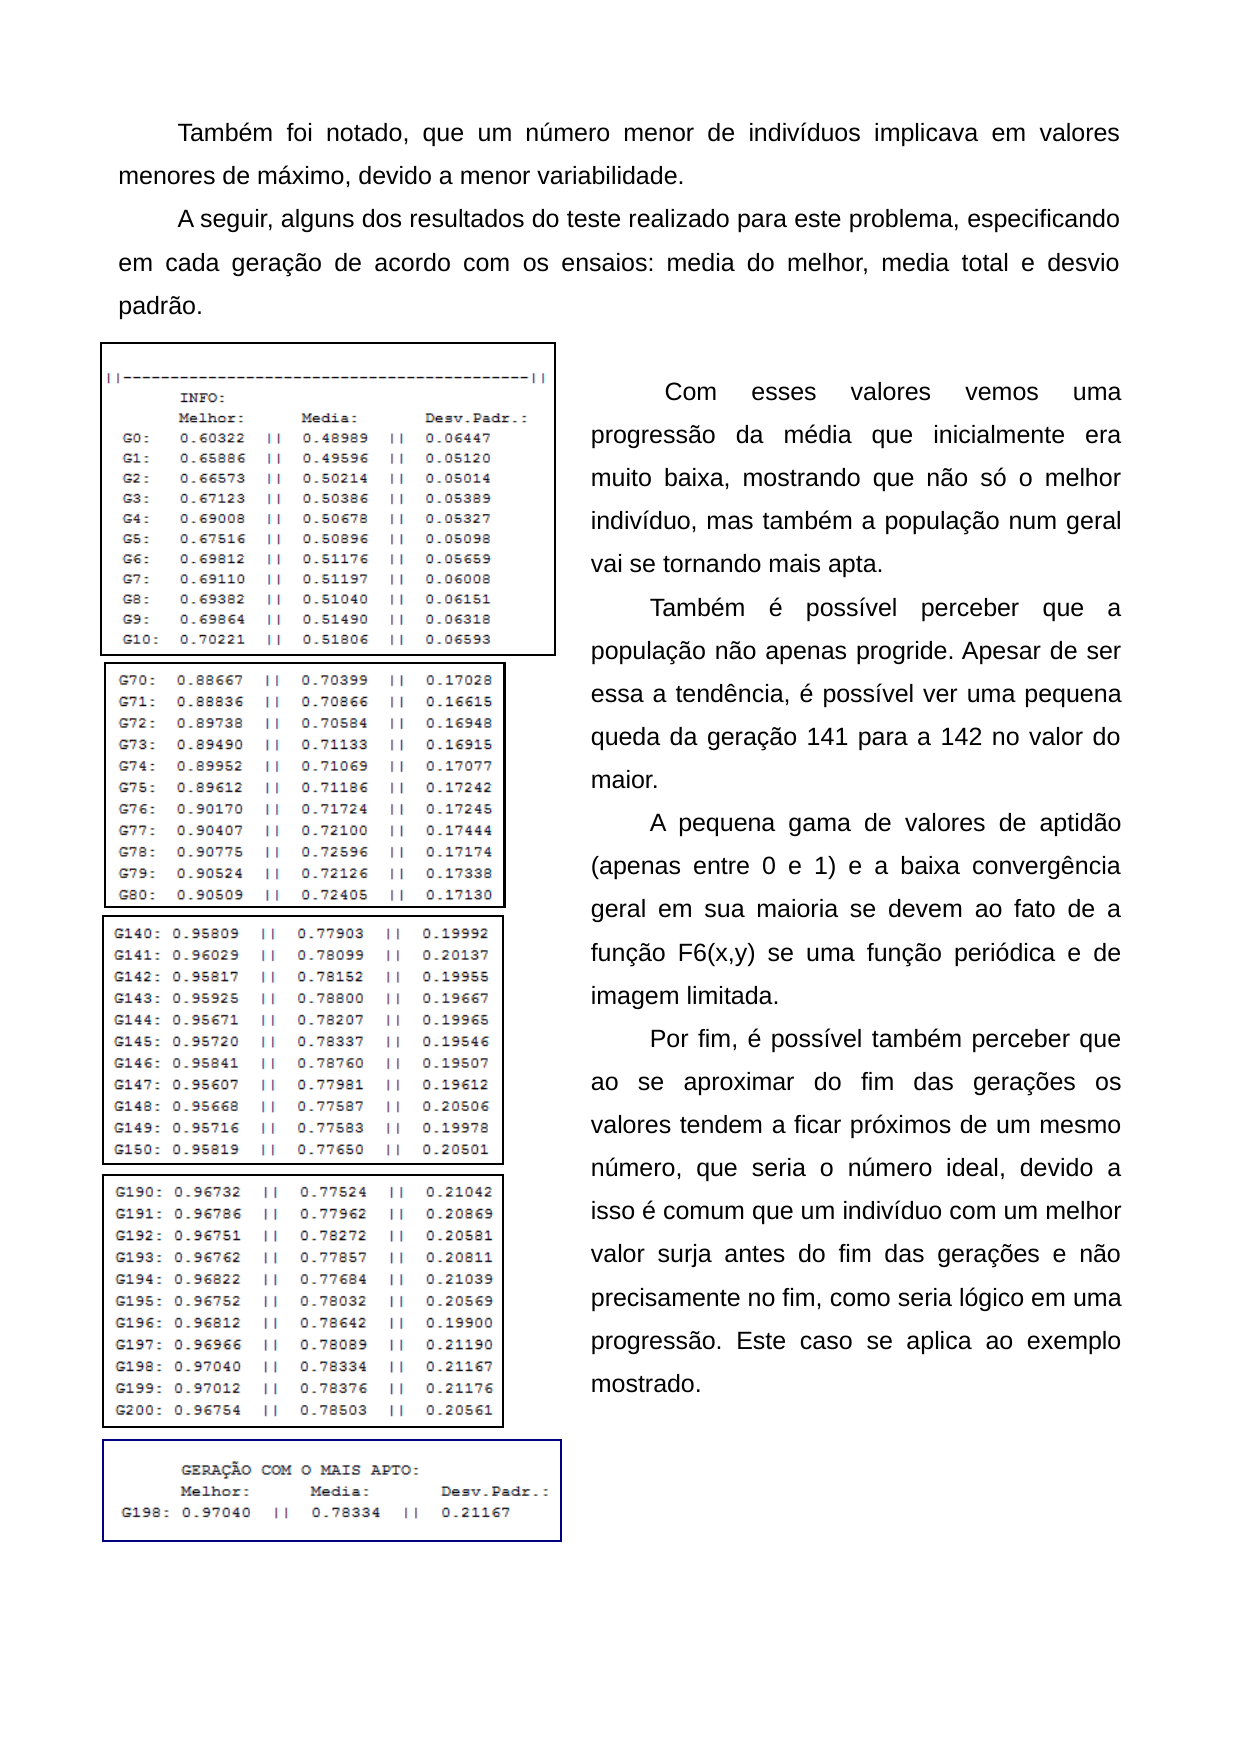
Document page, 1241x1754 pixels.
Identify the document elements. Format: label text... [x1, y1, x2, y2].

text Também foi notado, que um número menor de indivíduos implicava em valores menores de máximo, devido a menor variabilidade. [118, 118, 1122, 190]
text A pequena gama de valores de aptidão (apenas entre 0 e 1) e a baixa convergência geral em sua maioria se devem ao fato de a função F6(x,y) se uma função periódica e de imagem limitada. [591, 808, 1122, 1009]
picture [108, 666, 501, 903]
text A seguir, alguns dos resultados do teste realizado para este problema, especificando em cada geração de acordo com os ensaios: media do melhor, media total e desvio padrão. [118, 204, 1122, 319]
text Por fim, é possível também perceber que ao se aproximar do fim das gerações os valores tendem a ficar próximos de um mesmo número, que seria o número ideal, devido a isso é comum que um indivíduo com um melhor valor surja antes do fim das gerações e não precisamente no fim, como seria lógico em uma progressão. Este caso se aplica ao exemplo mostrado. [591, 1024, 1122, 1397]
picture [104, 478, 552, 652]
picture [106, 1443, 558, 1537]
text Também é possível perceber que a população não apenas progride. Apesar de ser essa a tendência, é possível ver uma pequena queda da geração 141 para a 142 no valor do maior. [591, 592, 1122, 794]
picture [106, 919, 499, 1161]
picture [106, 1178, 499, 1424]
text Com esses valores vemos uma progressão da média que inicialmente era muito baixa, mostrando que não só o melhor indivíduo, mas também a população num geral vai se tornando mais apta. [591, 377, 1122, 578]
